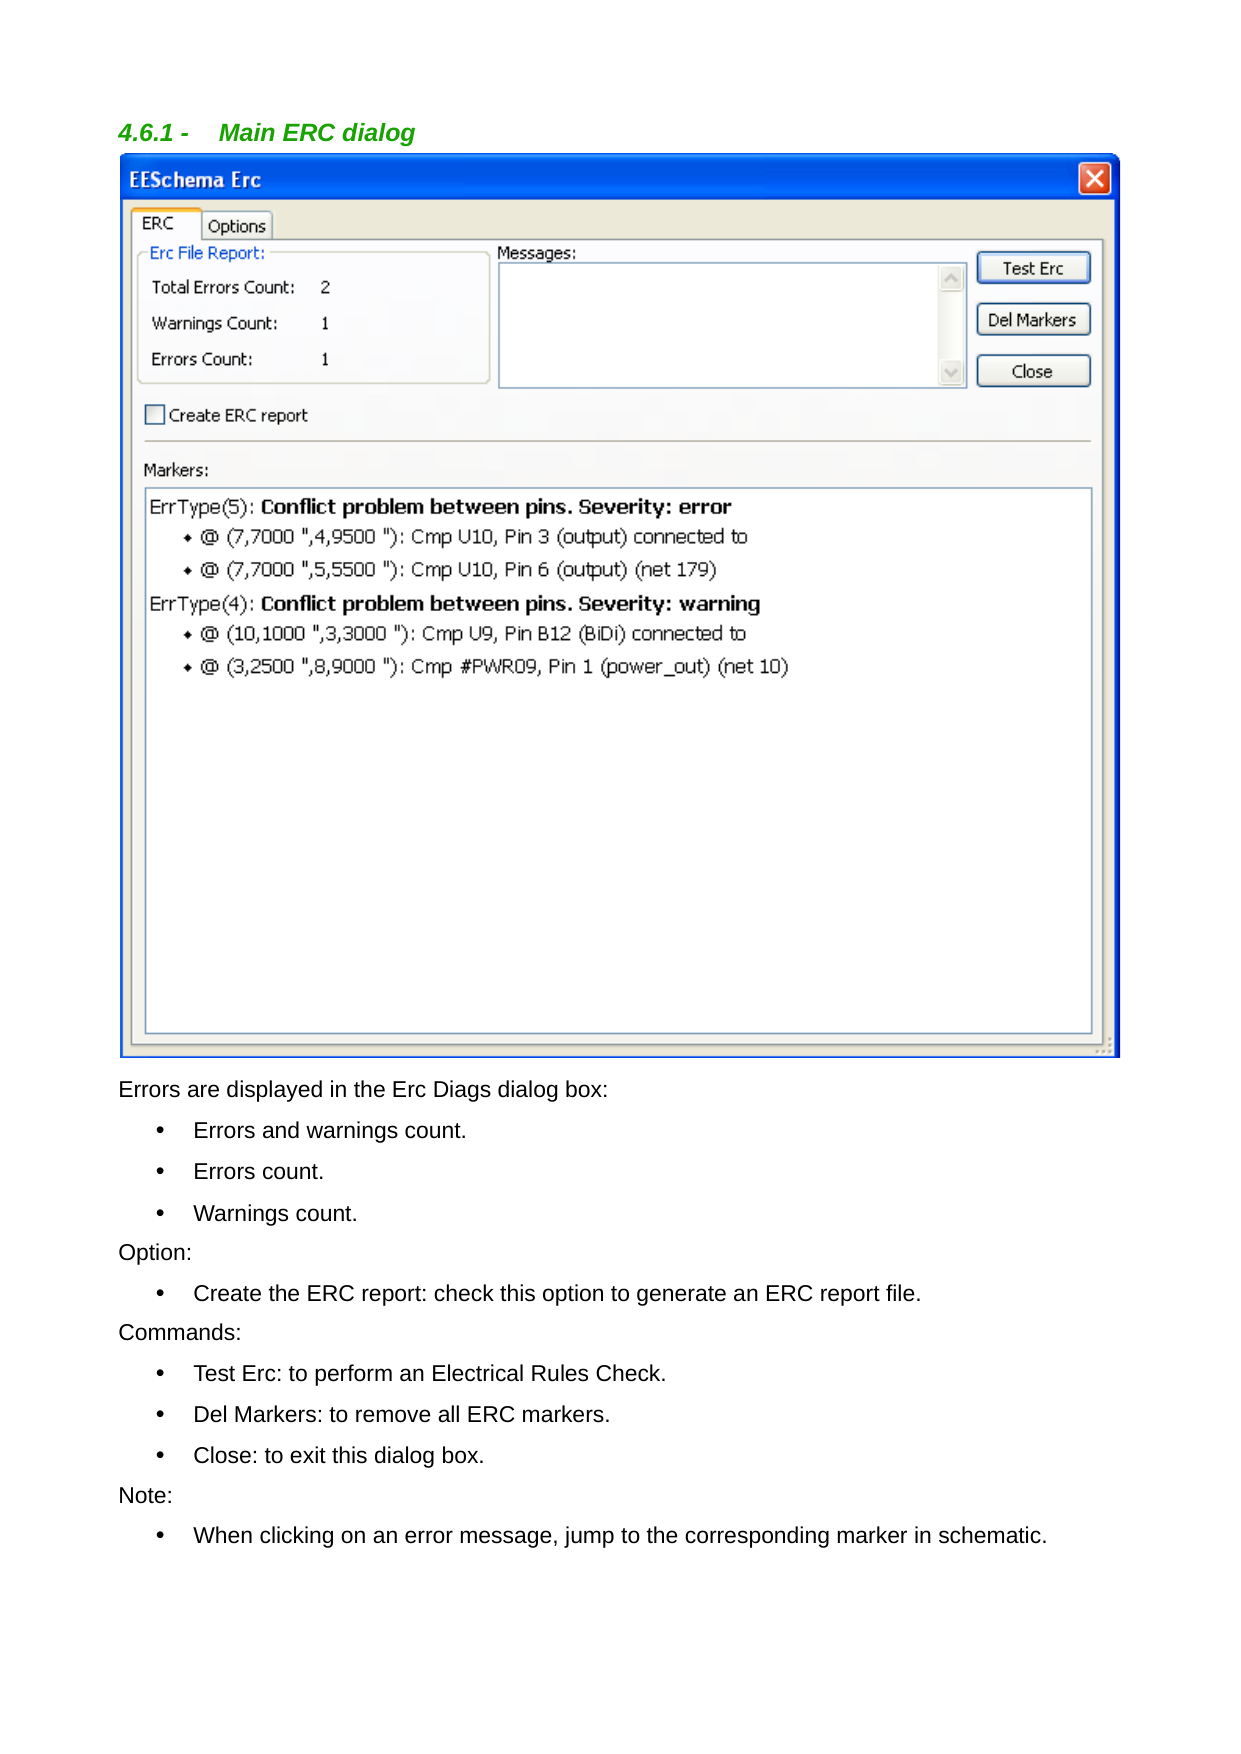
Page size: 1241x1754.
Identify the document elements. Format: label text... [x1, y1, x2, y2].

text Option: [118, 1239, 1122, 1265]
list Del Markers: to remove all ERC markers. [156, 1399, 1122, 1428]
list Close: to exit this dialog box. [156, 1440, 1122, 1469]
list Errors count. [156, 1156, 1122, 1185]
list Warnings count. [156, 1198, 1122, 1226]
list Create the ERC report: check this option to generate an ERC report file. [156, 1278, 1122, 1306]
subtitle Main ERC dialog [118, 118, 1122, 147]
text Errors are displayed in the Erc Diags dialog box: [118, 1076, 1122, 1103]
text Commands: [118, 1319, 1122, 1345]
list When clicking on an error message, jump to the corresponding marker in schematic. [156, 1520, 1122, 1549]
picture [120, 153, 1121, 1058]
text Note: [118, 1482, 1122, 1508]
list Test Erc: to perform an Electrical Rules Check. [156, 1358, 1122, 1387]
list Errors and warnings count. [156, 1115, 1122, 1144]
